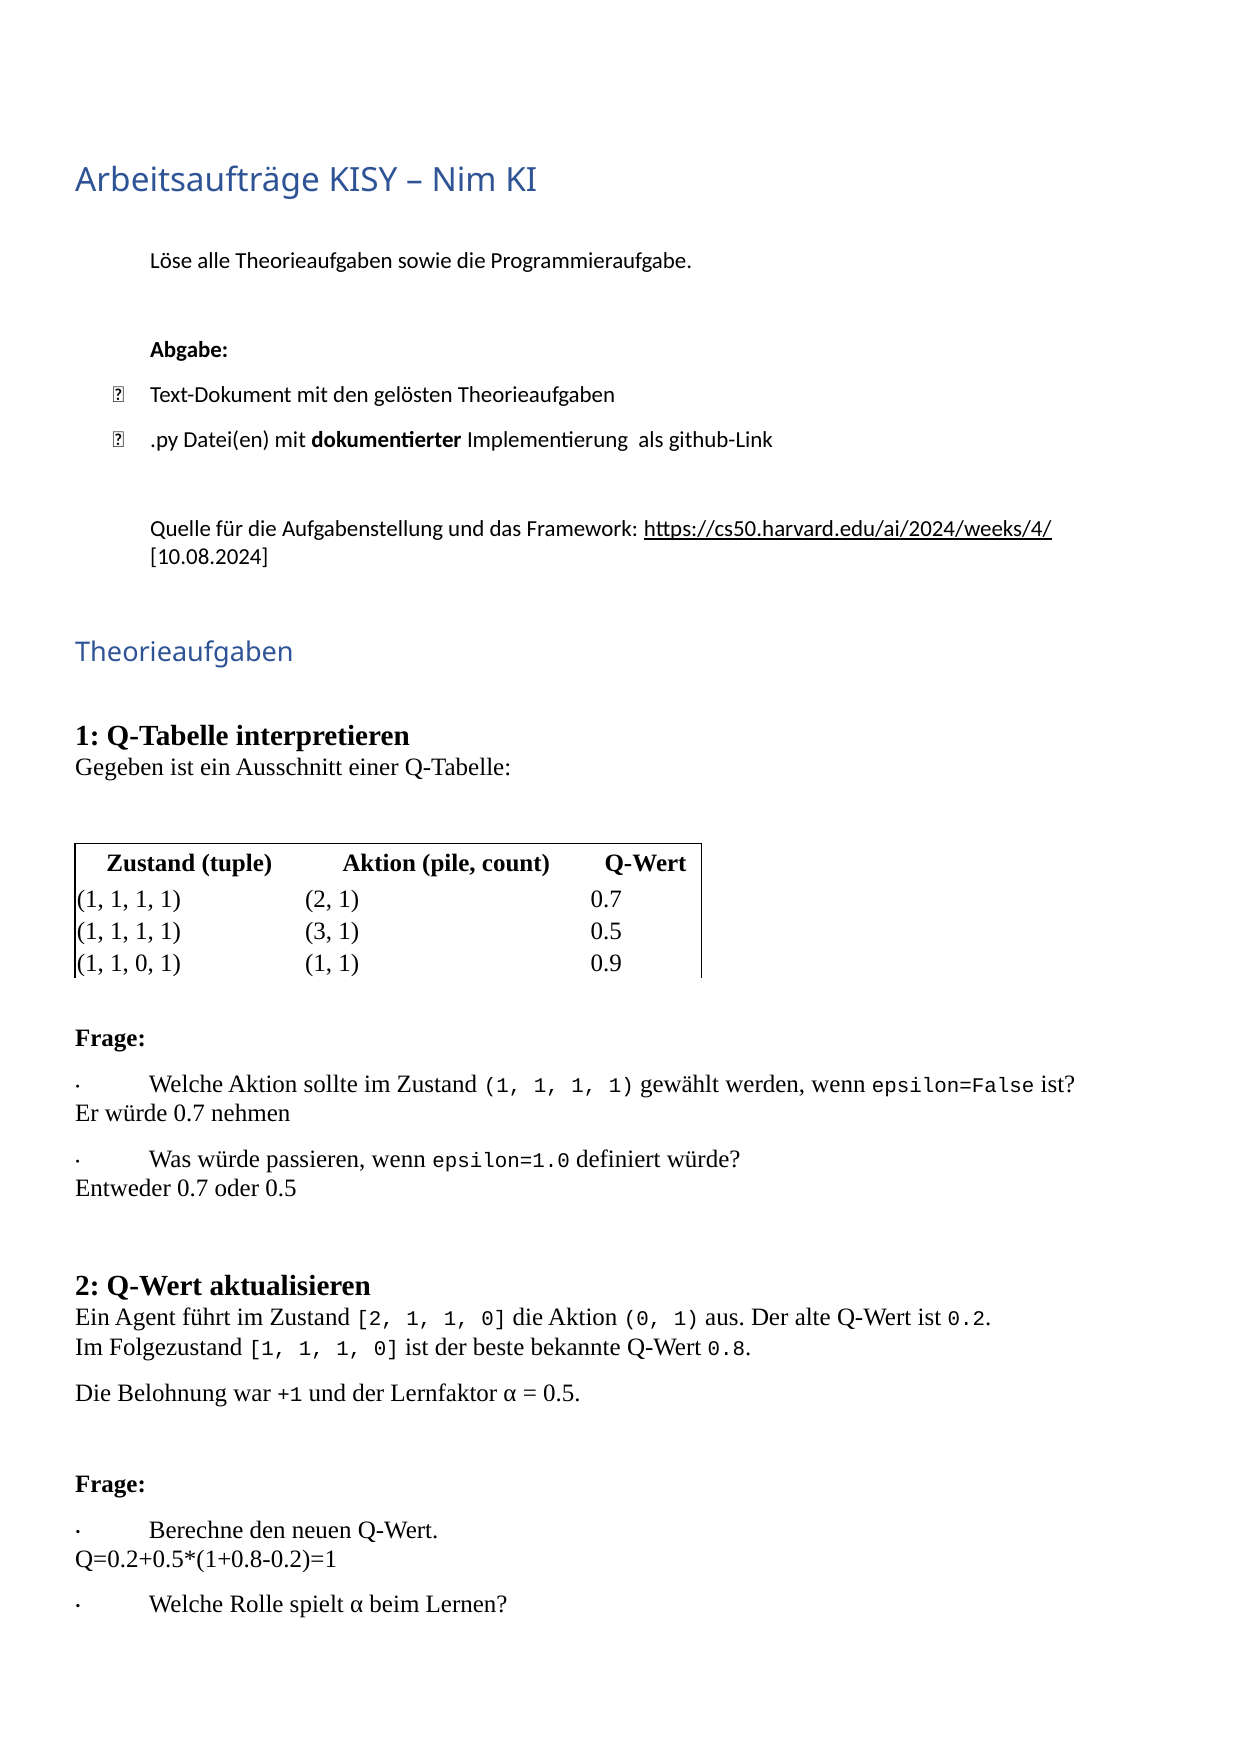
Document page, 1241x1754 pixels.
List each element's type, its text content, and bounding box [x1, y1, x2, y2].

list Abgabe: [150, 336, 1165, 364]
text Gegeben ist ein Ausschnitt einer Q-Tabelle: [75, 752, 1165, 780]
list Welche Aktion sollte im Zustand (1, 1, 1, 1) gewählt werden, wenn epsilon=False ist? Er würde 0.7 nehmen [75, 1069, 1165, 1127]
list Berechne den neuen Q-Wert. Q=0.2+0.5*(1+0.8-0.2)=1 [75, 1515, 1165, 1573]
table_cell 0.7 [589, 883, 701, 914]
list Was würde passieren, wenn epsilon=1.0 definiert würde? Entweder 0.7 oder 0.5 [75, 1144, 1165, 1202]
table_header Aktion (pile, count) [303, 844, 589, 882]
list Quelle für die Aufgabenstellung und das Framework: https://cs50.harvard.edu/ai/2024/weeks/4/ [10.08.2024] [150, 514, 1165, 570]
list Welche Rolle spielt α beim Lernen? [75, 1589, 1165, 1618]
list .py Datei(en) mit dokumentierter Implementierung als github-Link [112, 425, 1165, 453]
table_header Zustand (tuple) [76, 844, 303, 882]
subtitle Arbeitsaufträge KISY – Nim KI [75, 156, 1165, 202]
table_cell 0.9 [589, 946, 701, 978]
list Text-Dokument mit den gelösten Theorieaufgaben [112, 380, 1165, 408]
text Frage: [75, 1023, 1165, 1052]
table_header Q-Wert [589, 844, 701, 882]
list Löse alle Theorieaufgaben sowie die Programmieraufgabe. [150, 246, 1165, 274]
text Frage: [75, 1469, 1165, 1498]
table_cell (3, 1) [303, 914, 589, 946]
text Die Belohnung war +1 und der Lernfaktor α = 0.5. [75, 1378, 1165, 1407]
table_cell (1, 1) [303, 946, 589, 978]
table_cell (2, 1) [303, 883, 589, 914]
text Ein Agent führt im Zustand [2, 1, 1, 0] die Aktion (0, 1) aus. Der alte Q-Wert ist 0.2. Im Folgezustand [1, 1, 1, 0] ist der beste bekannte Q-Wert 0.8. [75, 1302, 1165, 1361]
subtitle Theorieaufgaben [75, 632, 1165, 669]
table_cell 0.5 [589, 914, 701, 946]
subtitle 1: Q-Tabelle interpretieren [75, 718, 1165, 752]
table_cell (1, 1, 1, 1) [76, 883, 303, 914]
table_cell (1, 1, 0, 1) [76, 946, 303, 978]
table_cell (1, 1, 1, 1) [76, 914, 303, 946]
subtitle 2: Q-Wert aktualisieren [75, 1268, 1165, 1302]
